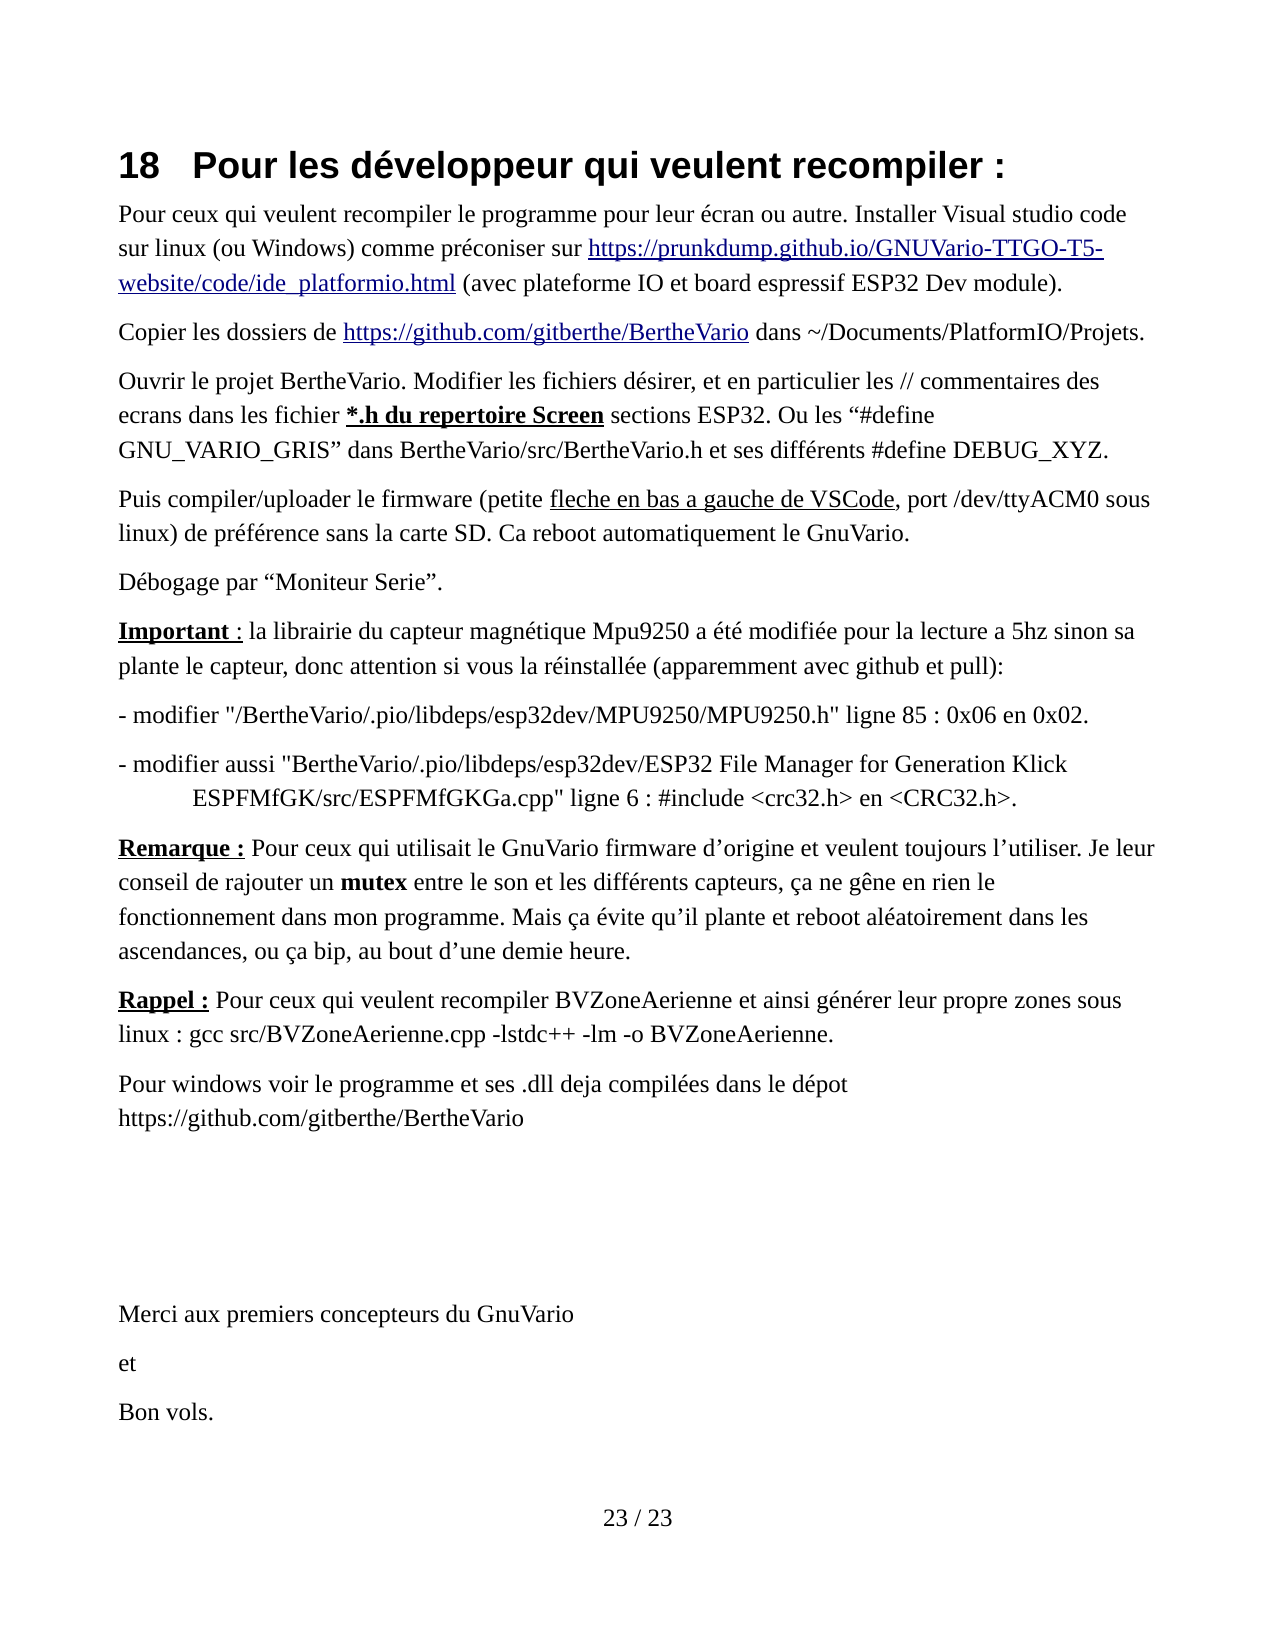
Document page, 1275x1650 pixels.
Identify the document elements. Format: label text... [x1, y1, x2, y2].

text Merci aux premiers concepteurs du GnuVario [118, 1299, 1157, 1328]
text Pour ceux qui veulent recompiler le programme pour leur écran ou autre. Installer Visual studio code sur linux (ou Windows) comme préconiser sur https://prunkdump.github.io/GNUVario-TTGO-T5-website/code/ide_platformio.html (avec plateforme IO et board espressif ESP32 Dev module). [118, 199, 1157, 296]
subtitle Pour les développeur qui veulent recompiler : [118, 143, 1157, 186]
text Pour windows voir le programme et ses .dll deja compilées dans le dépot https://github.com/gitberthe/BertheVario [118, 1069, 1157, 1132]
text Rappel : Pour ceux qui veulent recompiler BVZoneAerienne et ainsi générer leur propre zones sous linux : gcc src/BVZoneAerienne.cpp -lstdc++ -lm -o BVZoneAerienne. [118, 985, 1157, 1048]
text Remarque : Pour ceux qui utilisait le GnuVario firmware d’origine et veulent toujours l’utiliser. Je leur conseil de rajouter un mutex entre le son et les différents capteurs, ça ne gêne en rien le fonctionnement dans mon programme. Mais ça évite qu’il plante et reboot aléatoirement dans les ascendances, ou ça bip, au bout d’une demie heure. [118, 833, 1157, 965]
text et [118, 1348, 1157, 1377]
text Important : la librairie du capteur magnétique Mpu9250 a été modifiée pour la lecture a 5hz sinon sa plante le capteur, donc attention si vous la réinstallée (apparemment avec github et pull): [118, 616, 1157, 680]
text Copier les dossiers de https://github.com/gitberthe/BertheVario dans ~/Documents/PlatformIO/Projets. [118, 317, 1157, 346]
text Ouvrir le projet BertheVario. Modifier les fichiers désirer, et en particulier les // commentaires des ecrans dans les fichier *.h du repertoire Screen sections ESP32. Ou les “#define GNU_VARIO_GRIS” dans BertheVario/src/BertheVario.h et ses différents #define DEBUG_XYZ. [118, 366, 1157, 463]
text Bon vols. [118, 1397, 1157, 1426]
text Débogage par “Moniteur Serie”. [118, 567, 1157, 596]
text - modifier aussi "BertheVario/.pio/libdeps/esp32dev/ESP32 File Manager for Generation Klick ESPFMfGK/src/ESPFMfGKGa.cpp" ligne 6 : #include <crc32.h> en <CRC32.h>. [118, 749, 1157, 812]
text - modifier "/BertheVario/.pio/libdeps/esp32dev/MPU9250/MPU9250.h" ligne 85 : 0x06 en 0x02. [118, 700, 1157, 729]
text Puis compiler/uploader le firmware (petite fleche en bas a gauche de VSCode, port /dev/ttyACM0 sous linux) de préférence sans la carte SD. Ca reboot automatiquement le GnuVario. [118, 484, 1157, 547]
